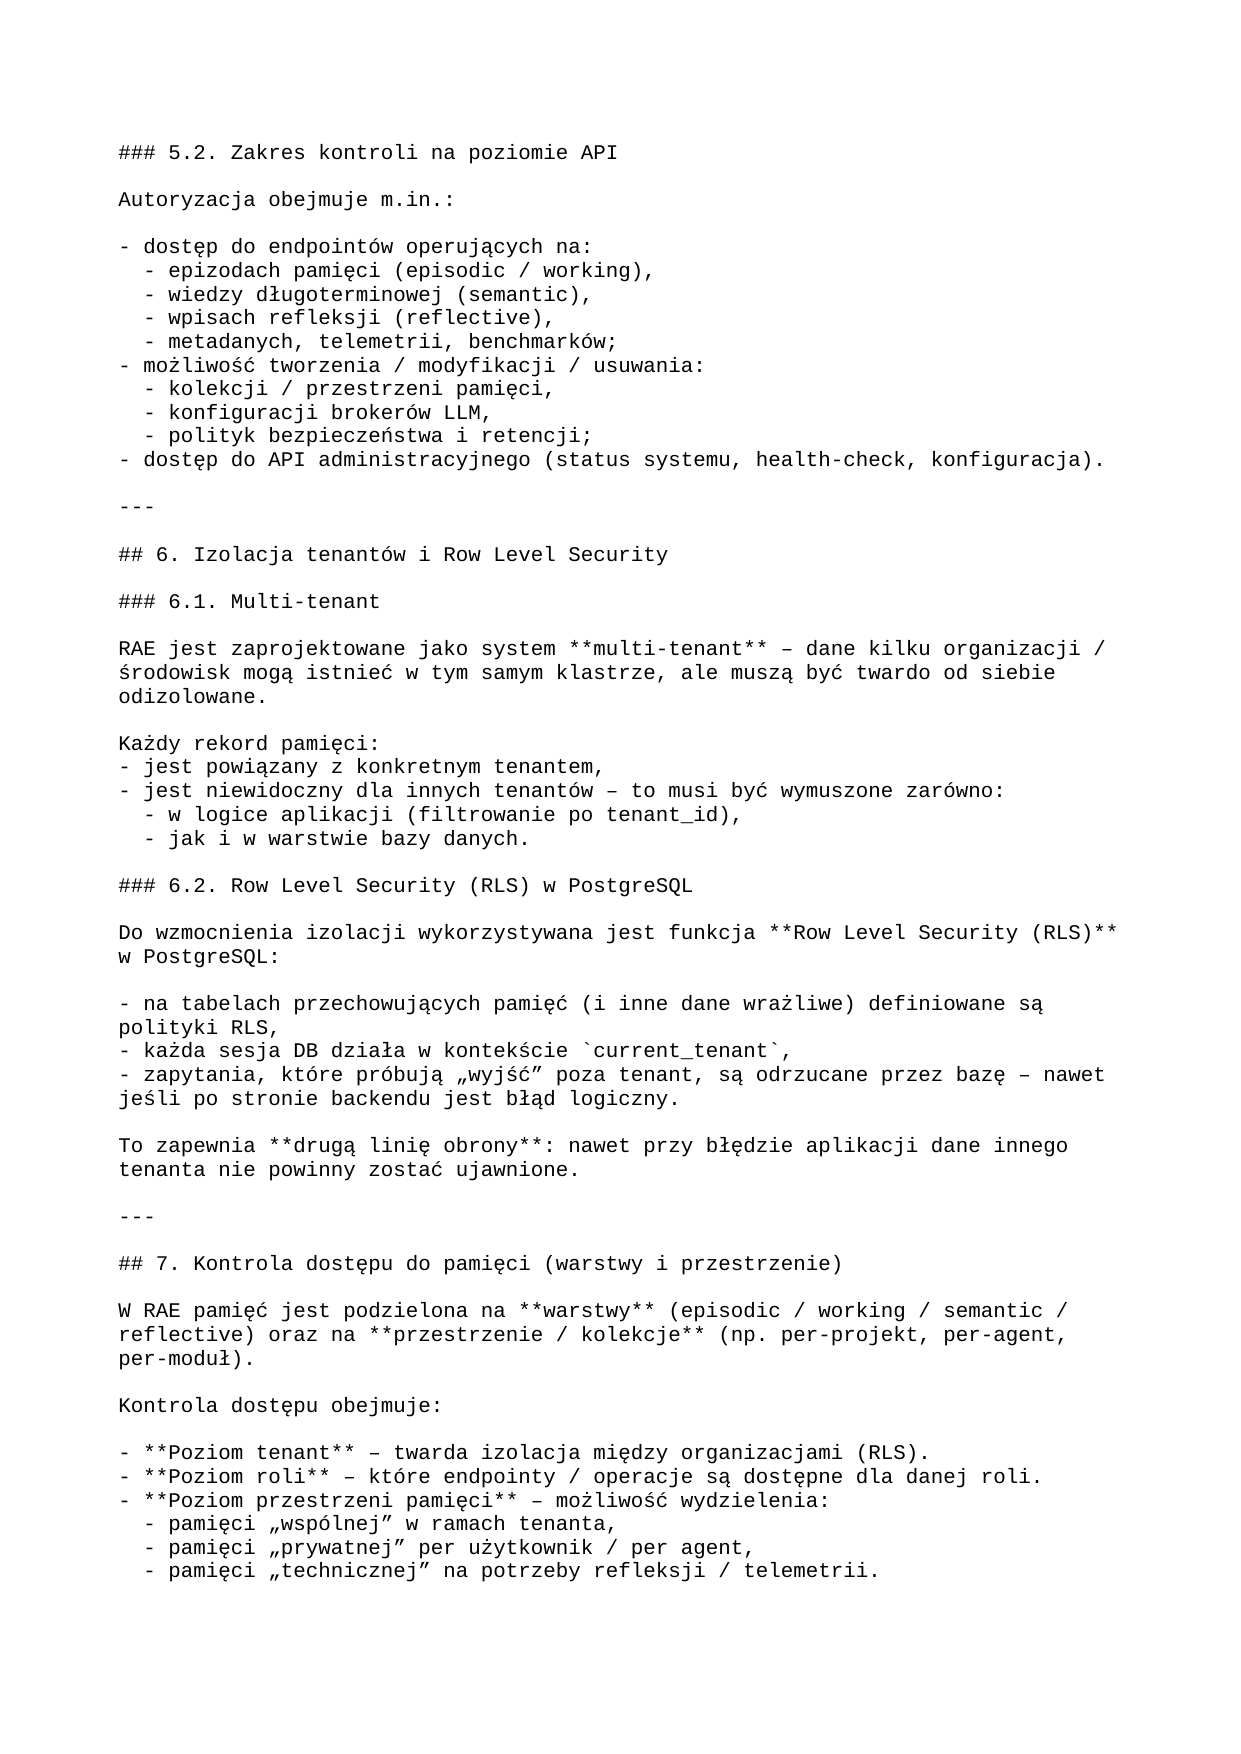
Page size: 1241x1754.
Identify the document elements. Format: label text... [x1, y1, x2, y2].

text - epizodach pamięci (episodic / working), [118, 260, 1122, 284]
text - w logice aplikacji (filtrowanie po tenant_id), [118, 804, 1122, 827]
text - pamięci „wspólnej” w ramach tenanta, [118, 1513, 1122, 1537]
text - jest powiązany z konkretnym tenantem, [118, 757, 1122, 780]
text - na tabelach przechowujących pamięć (i inne dane wrażliwe) definiowane są polityki RLS, [118, 993, 1122, 1040]
text - polityk bezpieczeństwa i retencji; [118, 426, 1122, 449]
text - metadanych, telemetrii, benchmarków; [118, 331, 1122, 354]
text - wiedzy długoterminowej (semantic), [118, 284, 1122, 307]
text - jest niewidoczny dla innych tenantów – to musi być wymuszone zarówno: [118, 780, 1122, 804]
text ### 6.2. Row Level Security (RLS) w PostgreSQL [118, 875, 1122, 898]
text Do wzmocnienia izolacji wykorzystywana jest funkcja **Row Level Security (RLS)** w PostgreSQL: [118, 922, 1122, 969]
text ## 7. Kontrola dostępu do pamięci (warstwy i przestrzenie) [118, 1253, 1122, 1277]
text - dostęp do API administracyjnego (status systemu, health-check, konfiguracja). [118, 449, 1122, 473]
text Autoryzacja obejmuje m.in.: [118, 189, 1122, 213]
text ### 5.2. Zakres kontroli na poziomie API [118, 142, 1122, 165]
text - pamięci „prywatnej” per użytkownik / per agent, [118, 1537, 1122, 1561]
text - możliwość tworzenia / modyfikacji / usuwania: [118, 354, 1122, 378]
text --- [118, 1206, 1122, 1229]
text ## 6. Izolacja tenantów i Row Level Security [118, 544, 1122, 567]
text - wpisach refleksji (reflective), [118, 307, 1122, 331]
text Kontrola dostępu obejmuje: [118, 1395, 1122, 1419]
text To zapewnia **drugą linię obrony**: nawet przy błędzie aplikacji dane innego tenanta nie powinny zostać ujawnione. [118, 1135, 1122, 1182]
text Każdy rekord pamięci: [118, 733, 1122, 757]
text W RAE pamięć jest podzielona na **warstwy** (episodic / working / semantic / reflective) oraz na **przestrzenie / kolekcje** (np. per-projekt, per-agent, per-moduł). [118, 1300, 1122, 1371]
text - **Poziom przestrzeni pamięci** – możliwość wydzielenia: [118, 1489, 1122, 1513]
text ### 6.1. Multi-tenant [118, 591, 1122, 615]
text - kolekcji / przestrzeni pamięci, [118, 378, 1122, 402]
text - każda sesja DB działa w kontekście `current_tenant`, [118, 1040, 1122, 1064]
text - **Poziom tenant** – twarda izolacja między organizacjami (RLS). [118, 1442, 1122, 1466]
text - jak i w warstwie bazy danych. [118, 827, 1122, 851]
text - **Poziom roli** – które endpointy / operacje są dostępne dla danej roli. [118, 1466, 1122, 1489]
text - zapytania, które próbują „wyjść” poza tenant, są odrzucane przez bazę – nawet jeśli po stronie backendu jest błąd logiczny. [118, 1064, 1122, 1111]
text --- [118, 496, 1122, 520]
text - pamięci „technicznej” na potrzeby refleksji / telemetrii. [118, 1561, 1122, 1584]
text RAE jest zaprojektowane jako system **multi-tenant** – dane kilku organizacji / środowisk mogą istnieć w tym samym klastrze, ale muszą być twardo od siebie odizolowane. [118, 638, 1122, 709]
text - dostęp do endpointów operujących na: [118, 236, 1122, 260]
text - konfiguracji brokerów LLM, [118, 402, 1122, 426]
